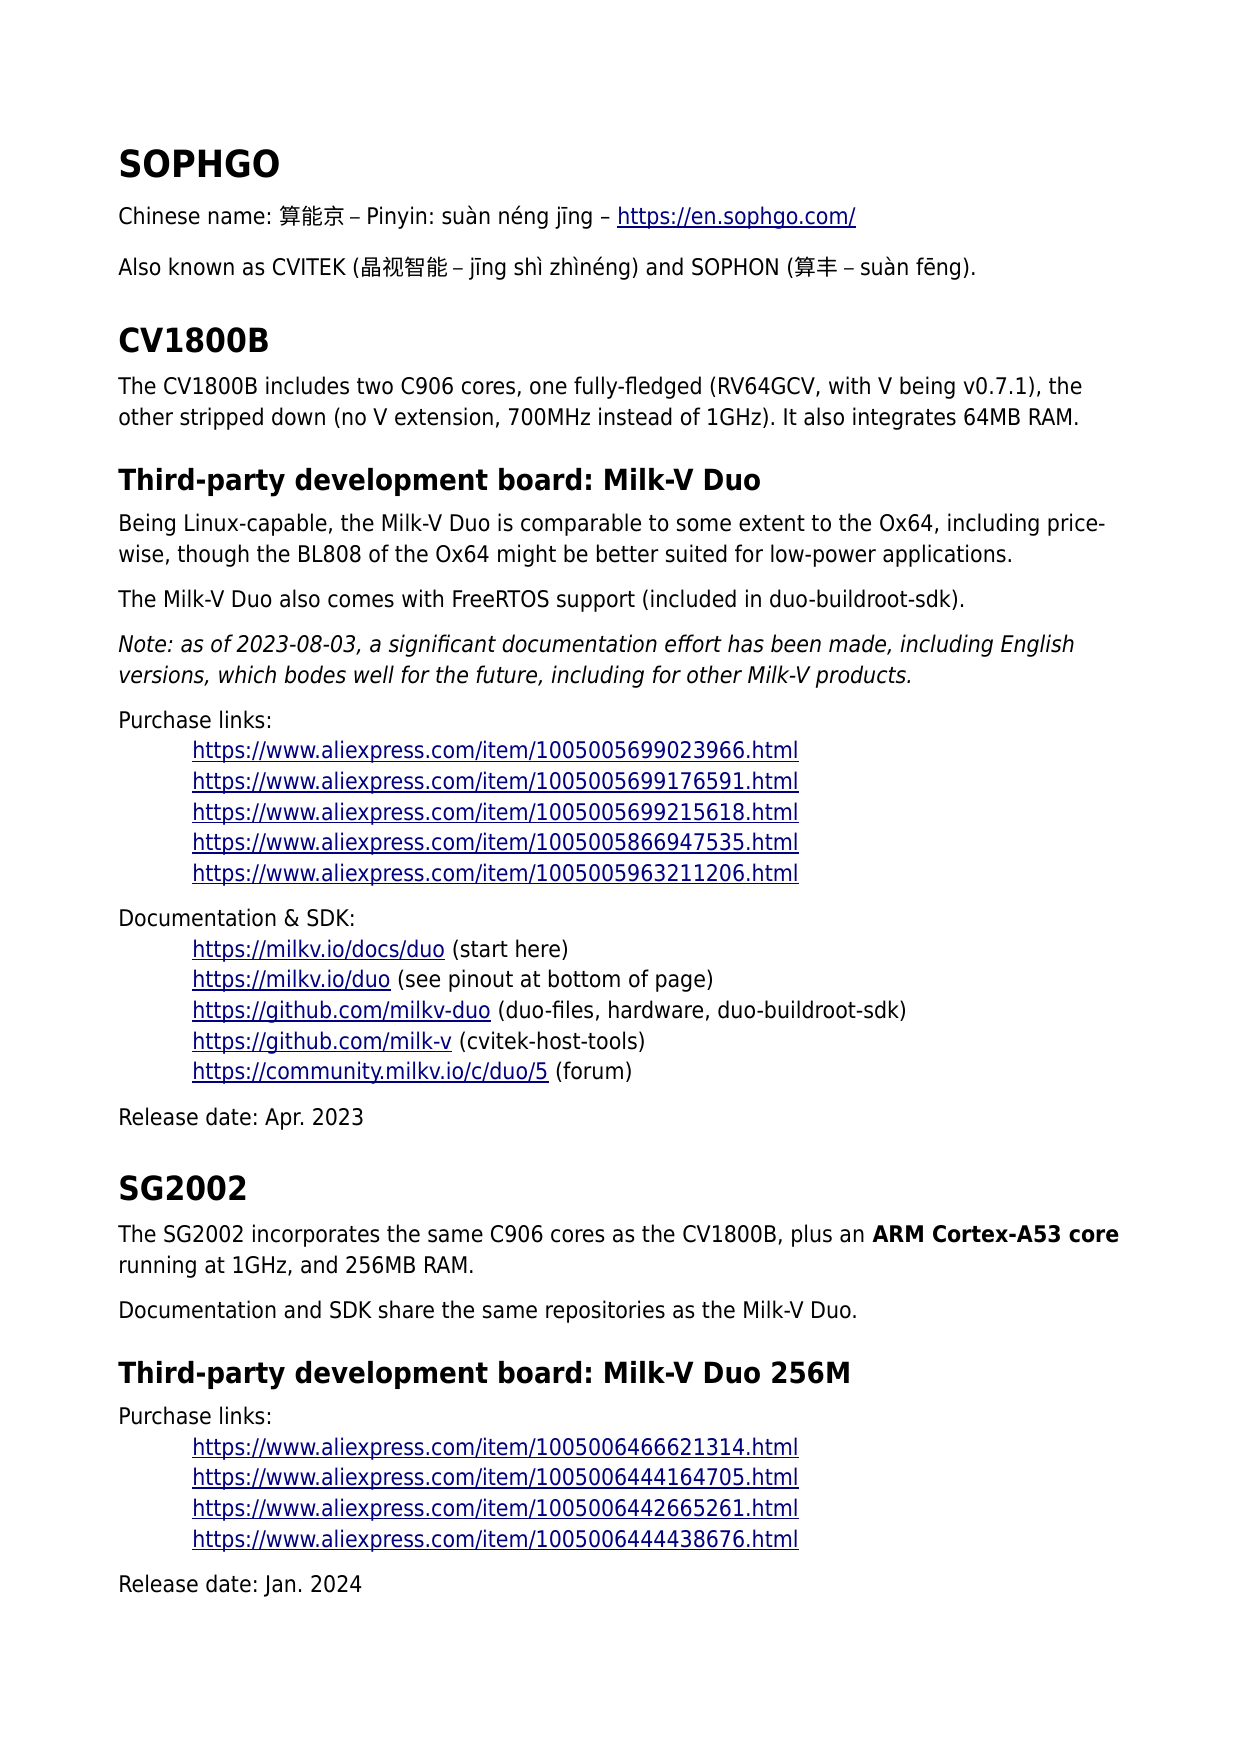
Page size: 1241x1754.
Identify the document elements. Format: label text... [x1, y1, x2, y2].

text https://github.com/milkv-duo (duo-files, hardware, duo-buildroot-sdk) [192, 997, 1122, 1024]
text https://milkv.io/docs/duo (start here) [192, 936, 1122, 963]
text https://www.aliexpress.com/item/1005006444164705.html [192, 1464, 1122, 1491]
text https://community.milkv.io/c/duo/5 (forum) [192, 1058, 1122, 1085]
text https://github.com/milk-v (cvitek-host-tools) [192, 1028, 1122, 1054]
text The SG2002 incorporates the same C906 cores as the CV1800B, plus an ARM Cortex-A53 core running at 1GHz, and 256MB RAM. [118, 1221, 1122, 1278]
text https://www.aliexpress.com/item/1005005963211206.html [192, 860, 1122, 887]
subtitle SOPHGO [118, 143, 1122, 187]
text https://www.aliexpress.com/item/1005006442665261.html [192, 1495, 1122, 1522]
subtitle SG2002 [118, 1170, 1122, 1209]
text Purchase links: [118, 707, 1122, 734]
subtitle CV1800B [118, 322, 1122, 361]
subtitle Third-party development board: Milk-V Duo 256M [118, 1357, 1122, 1391]
text https://www.aliexpress.com/item/1005005866947535.html [192, 829, 1122, 856]
text Release date: Apr. 2023 [118, 1104, 1122, 1130]
text Release date: Jan. 2024 [118, 1571, 1122, 1598]
text Chinese name: 算能京 – Pinyin: suàn néng jīng – https://en.sophgo.com/ [118, 199, 1122, 231]
text Documentation & SDK: [118, 905, 1122, 932]
text The CV1800B includes two C906 cores, one fully-fledged (RV64GCV, with V being v0.7.1), the other stripped down (no V extension, 700MHz instead of 1GHz). It also integrates 64MB RAM. [118, 373, 1122, 431]
text https://www.aliexpress.com/item/1005005699215618.html [192, 799, 1122, 826]
text https://www.aliexpress.com/item/1005006444438676.html [192, 1526, 1122, 1552]
text Note: as of 2023-08-03, a significant documentation effort has been made, including English versions, which bodes well for the future, including for other Milk-V products. [118, 631, 1122, 688]
text Also known as CVITEK (晶视智能 – jīng shì zhìnéng) and SOPHON (算丰 – suàn fēng). [118, 250, 1122, 282]
text Documentation and SDK share the same repositories as the Milk-V Duo. [118, 1297, 1122, 1324]
text The Milk-V Duo also comes with FreeRTOS support (included in duo-buildroot-sdk). [118, 586, 1122, 613]
text https://www.aliexpress.com/item/1005006466621314.html [192, 1434, 1122, 1461]
text https://www.aliexpress.com/item/1005005699176591.html [192, 768, 1122, 795]
text Purchase links: [118, 1403, 1122, 1430]
text https://milkv.io/duo (see pinout at bottom of page) [192, 967, 1122, 993]
subtitle Third-party development board: Milk-V Duo [118, 464, 1122, 498]
text https://www.aliexpress.com/item/1005005699023966.html [192, 738, 1122, 764]
text Being Linux-capable, the Milk-V Duo is comparable to some extent to the Ox64, including price-wise, though the BL808 of the Ox64 might be better suited for low-power applications. [118, 510, 1122, 567]
